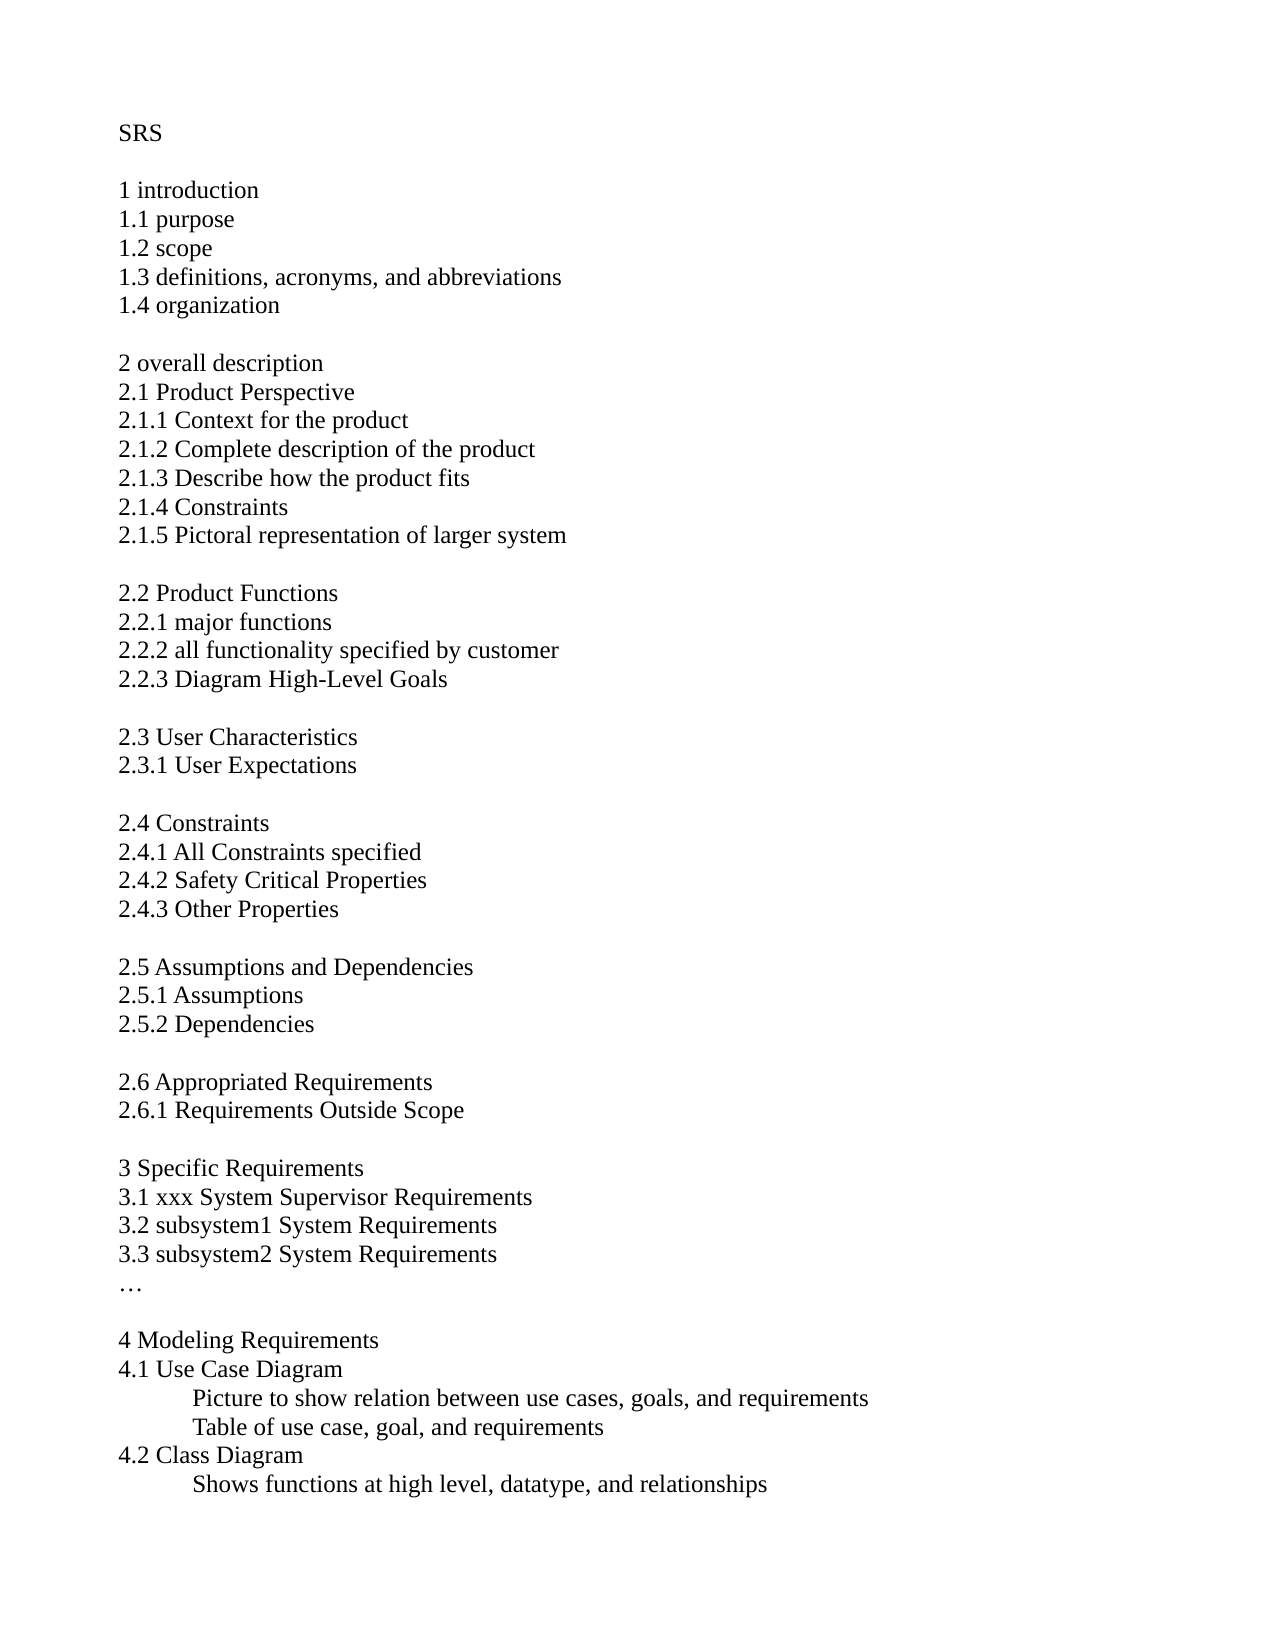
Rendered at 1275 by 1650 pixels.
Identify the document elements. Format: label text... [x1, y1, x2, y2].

text … [118, 1268, 1157, 1297]
text 1.4 organization [118, 291, 1157, 319]
text 3 Specific Requirements [118, 1153, 1157, 1182]
text 2.1.4 Constraints [118, 492, 1157, 521]
text Shows functions at high level, datatype, and relationships [118, 1469, 1157, 1498]
text Picture to show relation between use cases, goals, and requirements [118, 1383, 1157, 1412]
text 2.3.1 User Expectations [118, 751, 1157, 779]
text 1.3 definitions, acronyms, and abbreviations [118, 262, 1157, 291]
text 2.2.2 all functionality specified by customer [118, 636, 1157, 664]
text 2.5.1 Assumptions [118, 981, 1157, 1009]
text 2.1.2 Complete description of the product [118, 434, 1157, 463]
text 2.5.2 Dependencies [118, 1009, 1157, 1038]
text 2.5 Assumptions and Dependencies [118, 952, 1157, 981]
text 3.2 subsystem1 System Requirements [118, 1211, 1157, 1239]
text 2.3 User Characteristics [118, 722, 1157, 751]
text 2.6 Appropriated Requirements [118, 1067, 1157, 1096]
text 1.2 scope [118, 233, 1157, 262]
text 2.1.3 Describe how the product fits [118, 463, 1157, 492]
text SRS [118, 118, 1157, 147]
text 2.4.1 All Constraints specified [118, 837, 1157, 866]
text 2.4.2 Safety Critical Properties [118, 866, 1157, 894]
text 2.4 Constraints [118, 808, 1157, 837]
text 2.2 Product Functions [118, 578, 1157, 607]
text 2.2.3 Diagram High-Level Goals [118, 664, 1157, 693]
text 1 introduction [118, 176, 1157, 204]
text 2.1.5 Pictoral representation of larger system [118, 521, 1157, 549]
text 2 overall description [118, 348, 1157, 377]
text 2.1.1 Context for the product [118, 406, 1157, 434]
text 2.2.1 major functions [118, 607, 1157, 636]
text 2.1 Product Perspective [118, 377, 1157, 406]
text 4.1 Use Case Diagram [118, 1354, 1157, 1383]
text 2.4.3 Other Properties [118, 894, 1157, 923]
text 4 Modeling Requirements [118, 1326, 1157, 1354]
text 2.6.1 Requirements Outside Scope [118, 1096, 1157, 1124]
text 3.3 subsystem2 System Requirements [118, 1239, 1157, 1268]
text Table of use case, goal, and requirements [118, 1412, 1157, 1441]
text 4.2 Class Diagram [118, 1441, 1157, 1469]
text 1.1 purpose [118, 204, 1157, 233]
text 3.1 xxx System Supervisor Requirements [118, 1182, 1157, 1211]
